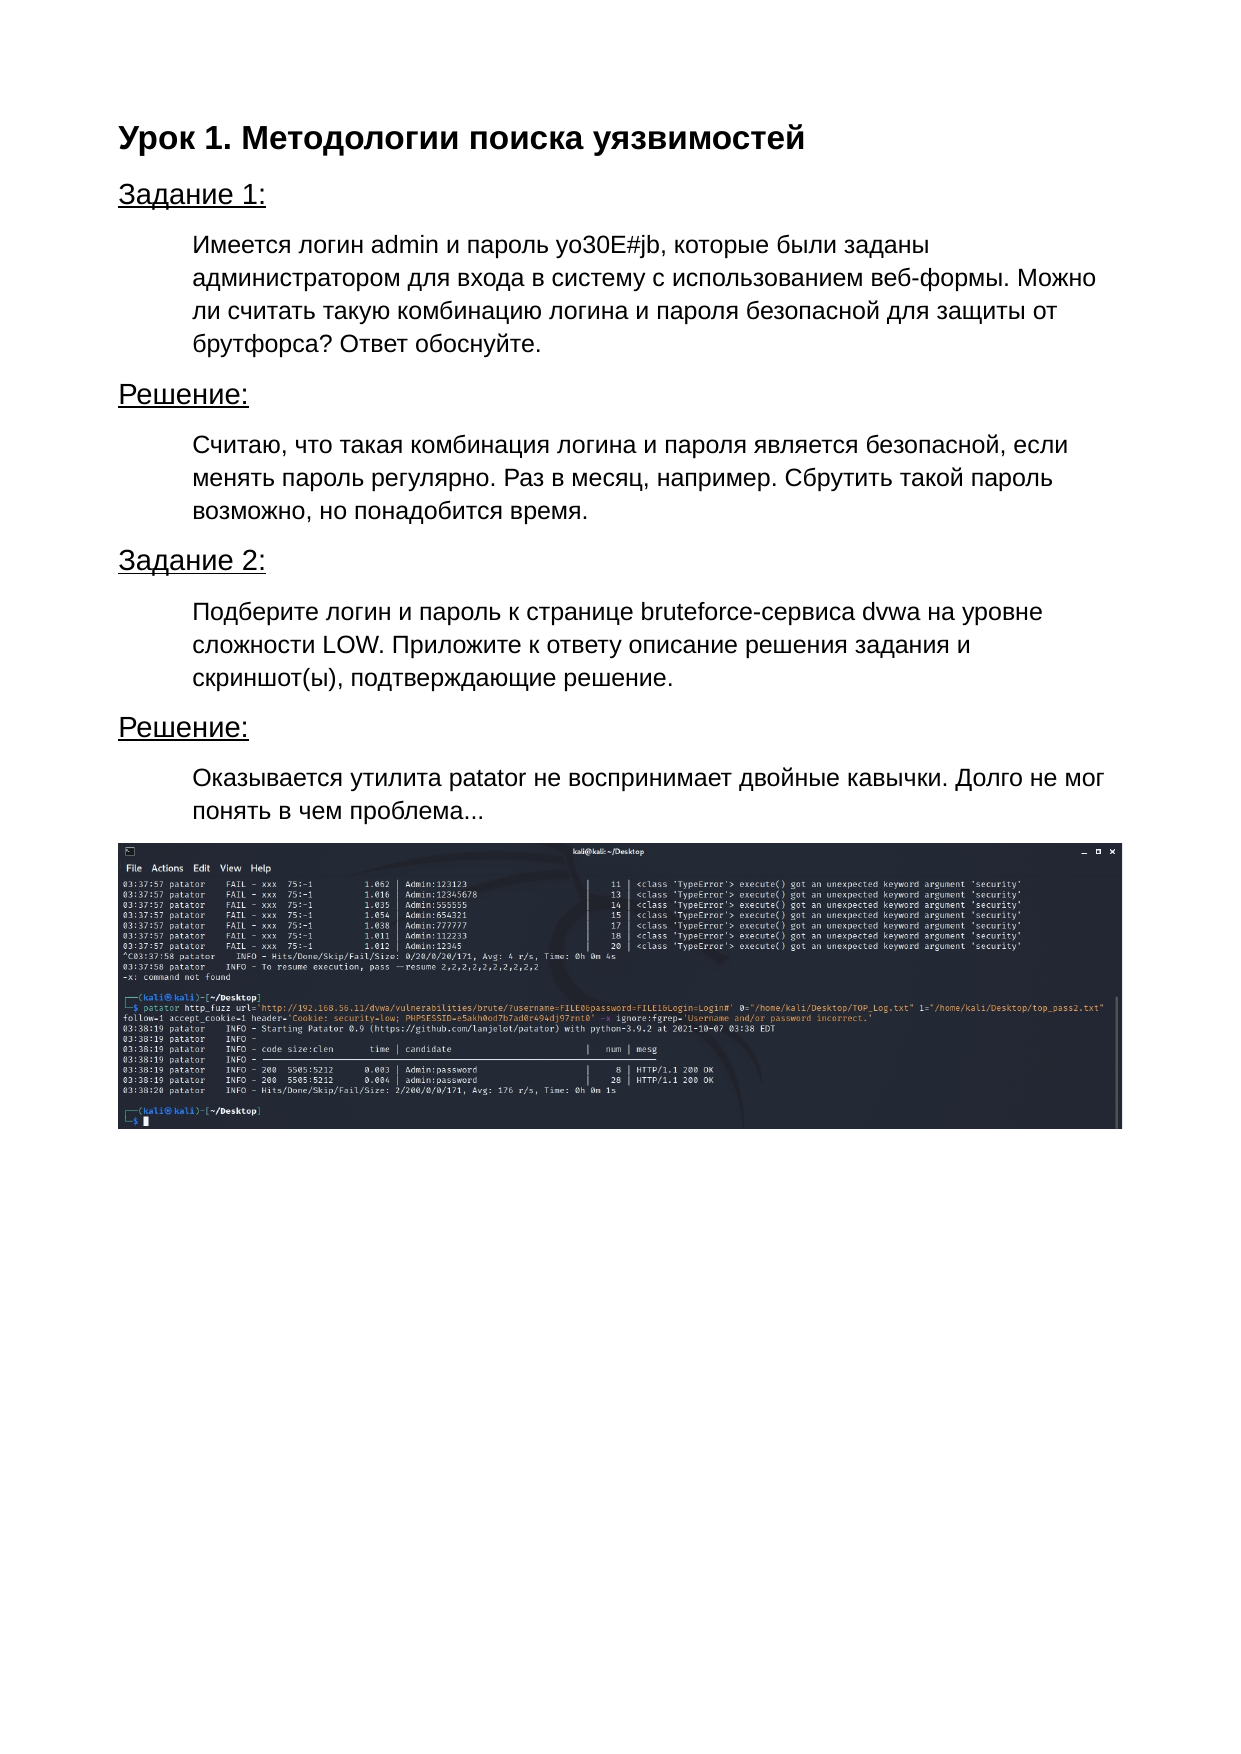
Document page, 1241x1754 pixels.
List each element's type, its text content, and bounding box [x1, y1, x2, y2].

text Оказывается утилита patator не воспринимает двойные кавычки. Долго не мог понять в чем проблема... [118, 763, 1122, 825]
text Подберите логин и пароль к странице bruteforce-сервиса dvwa на уровне сложности LOW. Приложите к ответу описание решения задания и скриншот(ы), подтверждающие решение. [118, 597, 1122, 691]
text Урок 1. Методологии поиска уязвимостей [118, 118, 1122, 157]
text Решение: [118, 377, 1122, 410]
text Задание 1: [118, 177, 1122, 210]
picture [118, 843, 1123, 1129]
text Имеется логин admin и пароль yo30E#jb, которые были заданы администратором для входа в систему с использованием веб-формы. Можно ли считать такую комбинацию логина и пароля безопасной для защиты от брутфорса? Ответ обоснуйте. [118, 230, 1122, 358]
text Задание 2: [118, 543, 1122, 577]
text Считаю, что такая комбинация логина и пароля является безопасной, если менять пароль регулярно. Раз в месяц, например. Сбрутить такой пароль возможно, но понадобится время. [118, 430, 1122, 524]
text Решение: [118, 710, 1122, 744]
